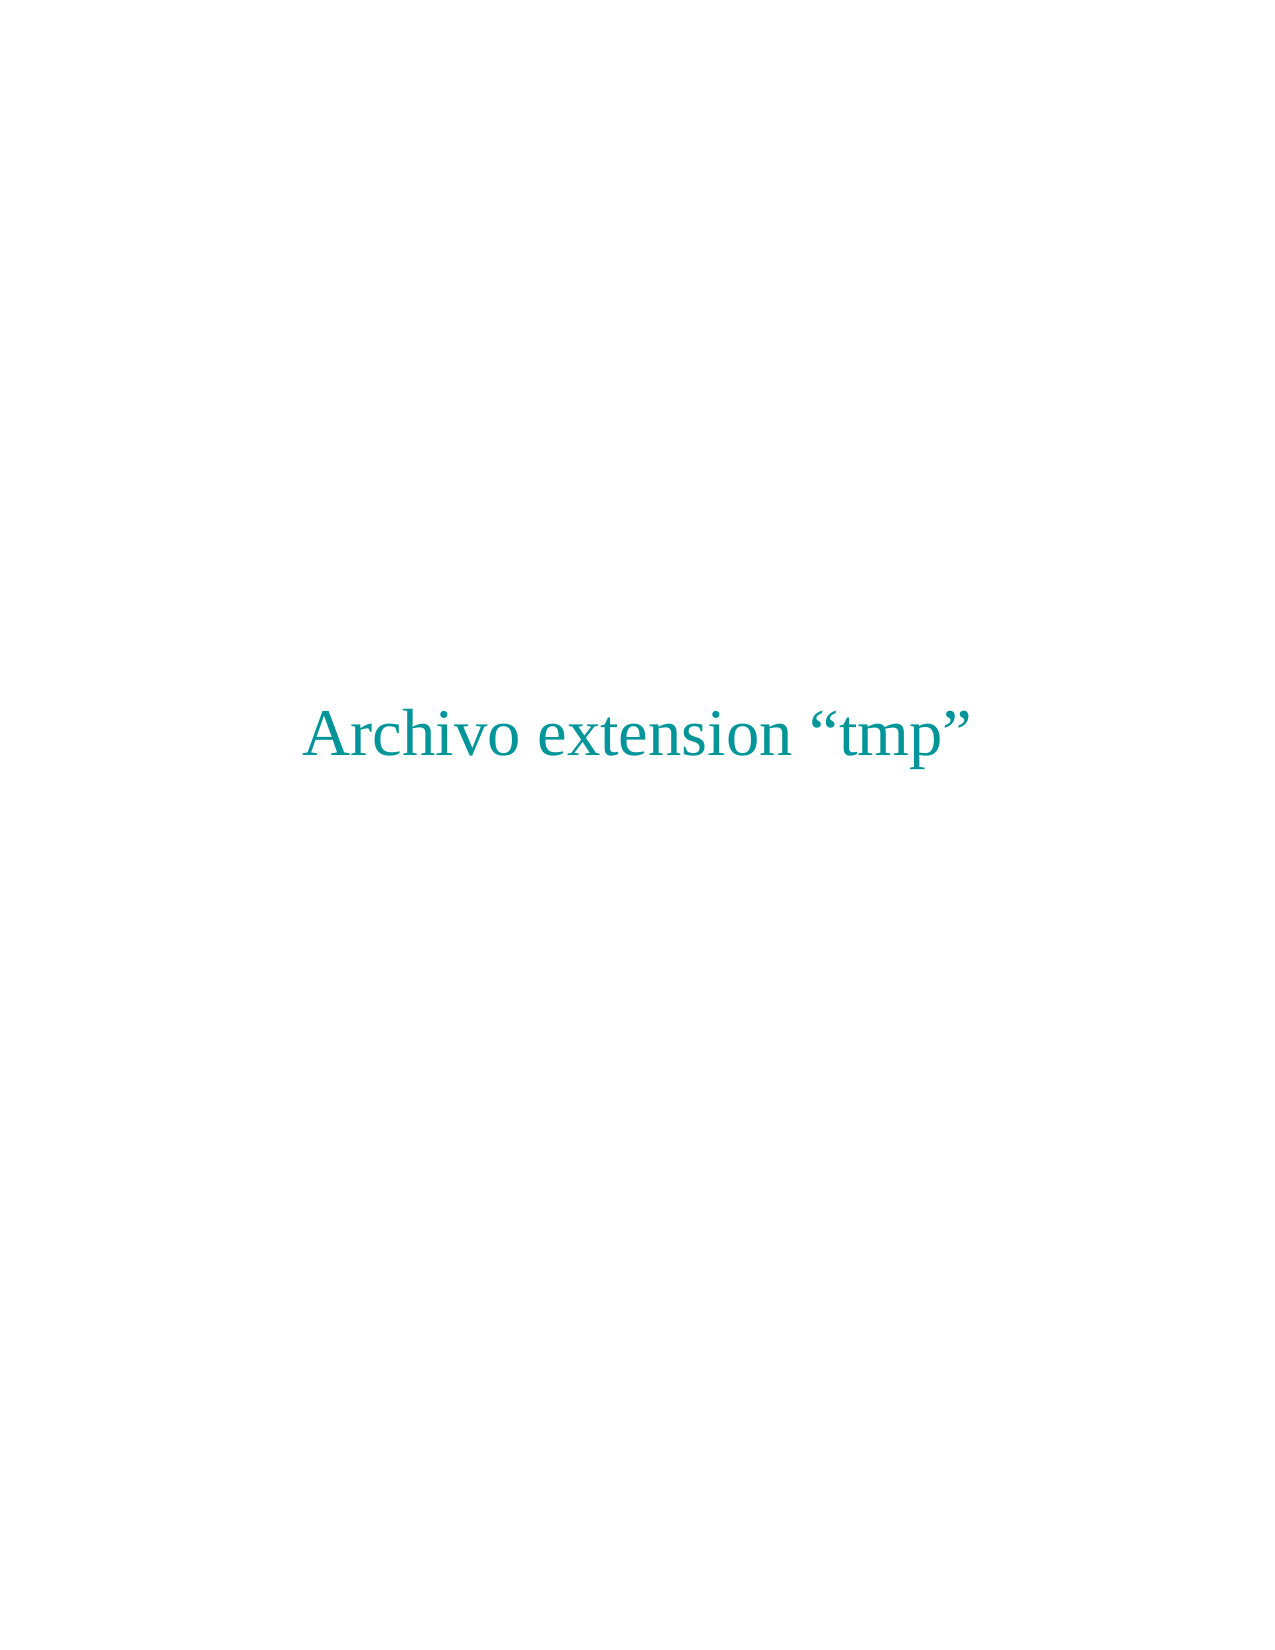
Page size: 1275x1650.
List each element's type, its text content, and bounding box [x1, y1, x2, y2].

text Archivo extension “tmp” [118, 693, 1157, 770]
